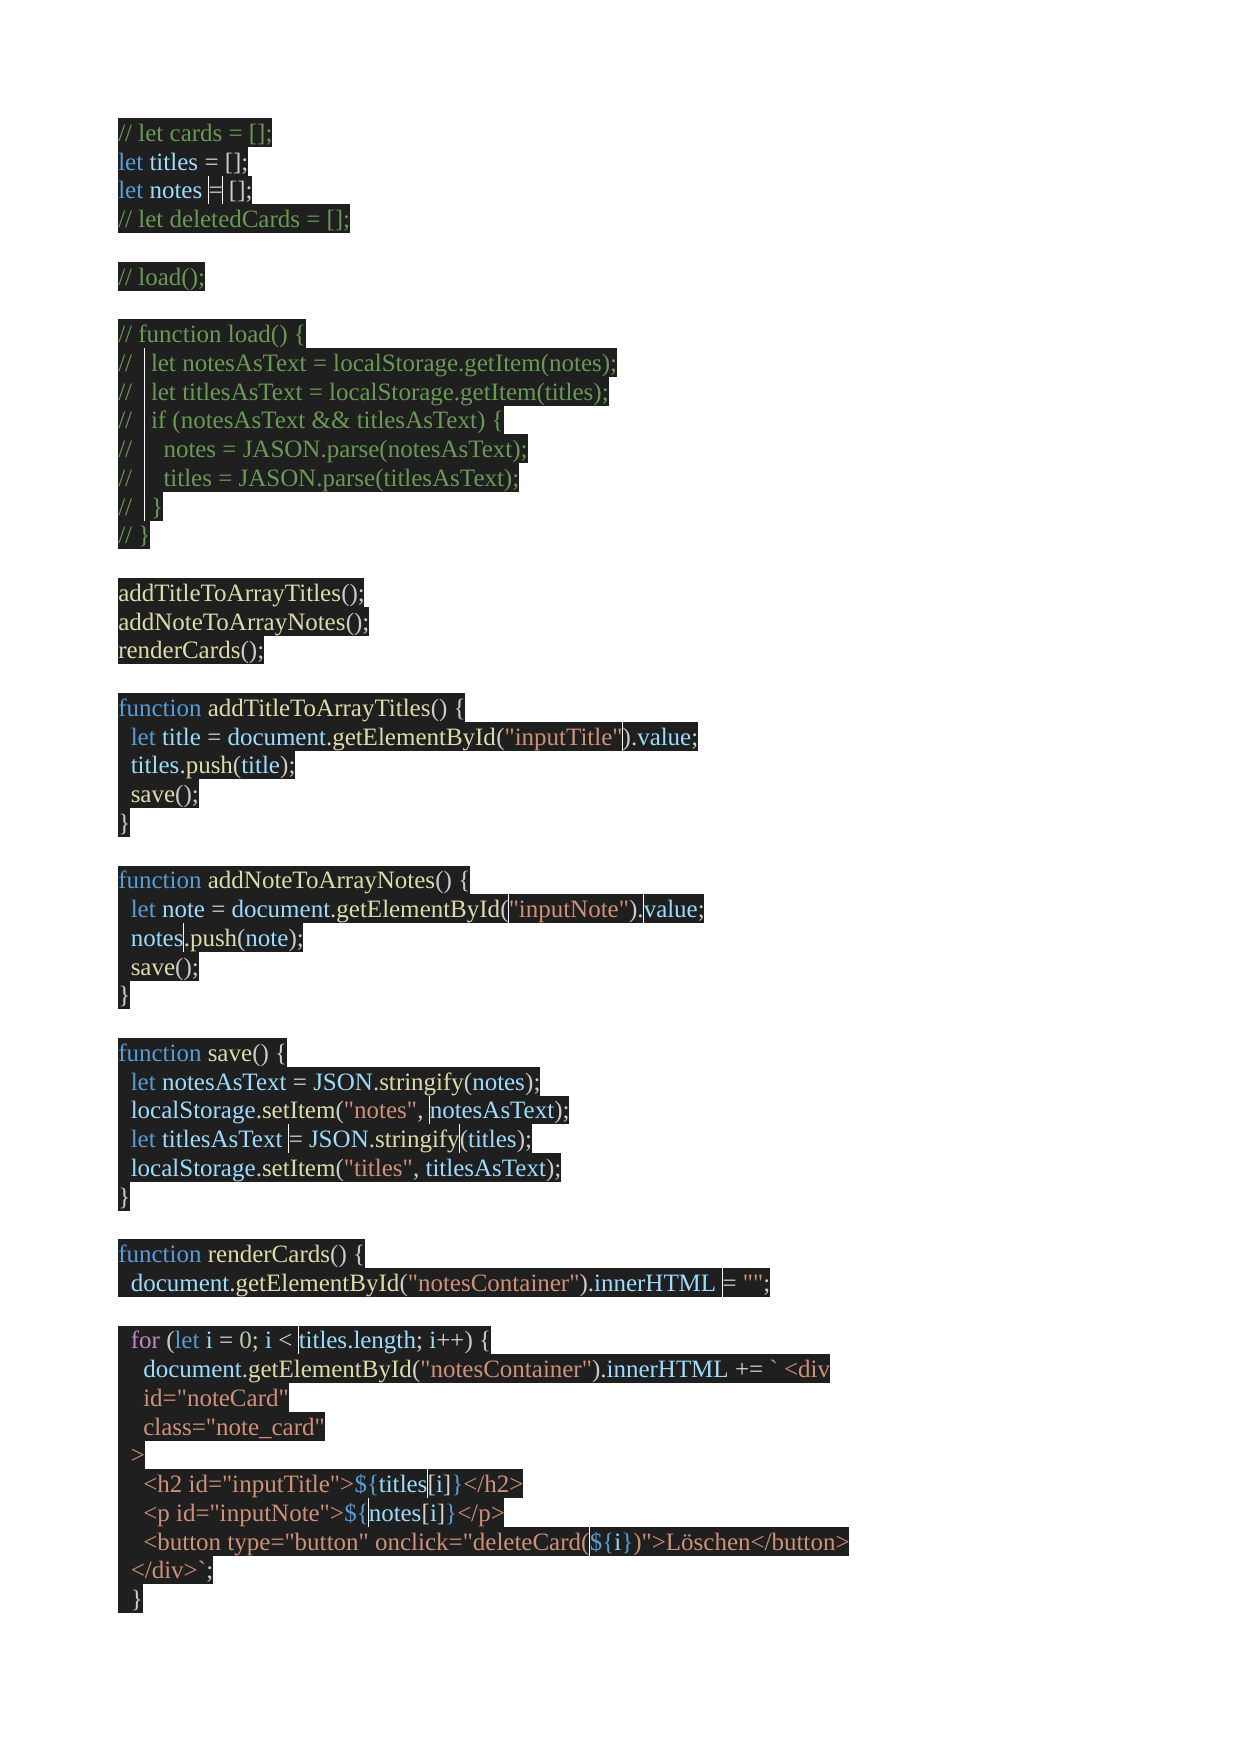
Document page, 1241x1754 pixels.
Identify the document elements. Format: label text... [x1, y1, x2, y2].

text titles.push(title); [118, 751, 1122, 779]
text <button type="button" onclick="deleteCard(${i})">Löschen</button> [118, 1527, 1122, 1556]
text // titles = JASON.parse(titlesAsText); [118, 463, 1122, 492]
text // load(); [118, 262, 1122, 291]
text renderCards(); [118, 636, 1122, 664]
text addTitleToArrayTitles(); [118, 578, 1122, 607]
text function addTitleToArrayTitles() { [118, 693, 1122, 722]
text // } [118, 521, 1122, 549]
text let notes = []; [118, 176, 1122, 204]
text let note = document.getElementById("inputNote").value; [118, 894, 1122, 923]
text let title = document.getElementById("inputTitle").value; [118, 722, 1122, 751]
text > [118, 1441, 1122, 1469]
text } [118, 1182, 1122, 1211]
text } [118, 1584, 1122, 1613]
text <p id="inputNote">${notes[i]}</p> [118, 1498, 1122, 1527]
text // if (notesAsText && titlesAsText) { [118, 406, 1122, 434]
text document.getElementById("notesContainer").innerHTML += ` <div [118, 1354, 1122, 1383]
text localStorage.setItem("notes", notesAsText); [118, 1096, 1122, 1124]
text document.getElementById("notesContainer").innerHTML = ""; [118, 1268, 1122, 1297]
text localStorage.setItem("titles", titlesAsText); [118, 1153, 1122, 1182]
text function addNoteToArrayNotes() { [118, 866, 1122, 894]
text // let cards = []; [118, 118, 1122, 147]
text let titlesAsText = JSON.stringify(titles); [118, 1124, 1122, 1153]
text <h2 id="inputTitle">${titles[i]}</h2> [118, 1469, 1122, 1498]
text addNoteToArrayNotes(); [118, 607, 1122, 636]
text save(); [118, 779, 1122, 808]
text let titles = []; [118, 147, 1122, 176]
text // } [118, 492, 1122, 521]
text class="note_card" [118, 1412, 1122, 1441]
text // let titlesAsText = localStorage.getItem(titles); [118, 377, 1122, 406]
text for (let i = 0; i < titles.length; i++) { [118, 1326, 1122, 1354]
text // notes = JASON.parse(notesAsText); [118, 434, 1122, 463]
text save(); [118, 952, 1122, 981]
text function save() { [118, 1038, 1122, 1067]
text notes.push(note); [118, 923, 1122, 952]
text } [118, 981, 1122, 1009]
text function renderCards() { [118, 1239, 1122, 1268]
text // function load() { [118, 319, 1122, 348]
text // let notesAsText = localStorage.getItem(notes); [118, 348, 1122, 377]
text // let deletedCards = []; [118, 204, 1122, 233]
text let notesAsText = JSON.stringify(notes); [118, 1067, 1122, 1096]
text </div>`; [118, 1556, 1122, 1584]
text } [118, 808, 1122, 837]
text id="noteCard" [118, 1383, 1122, 1412]
